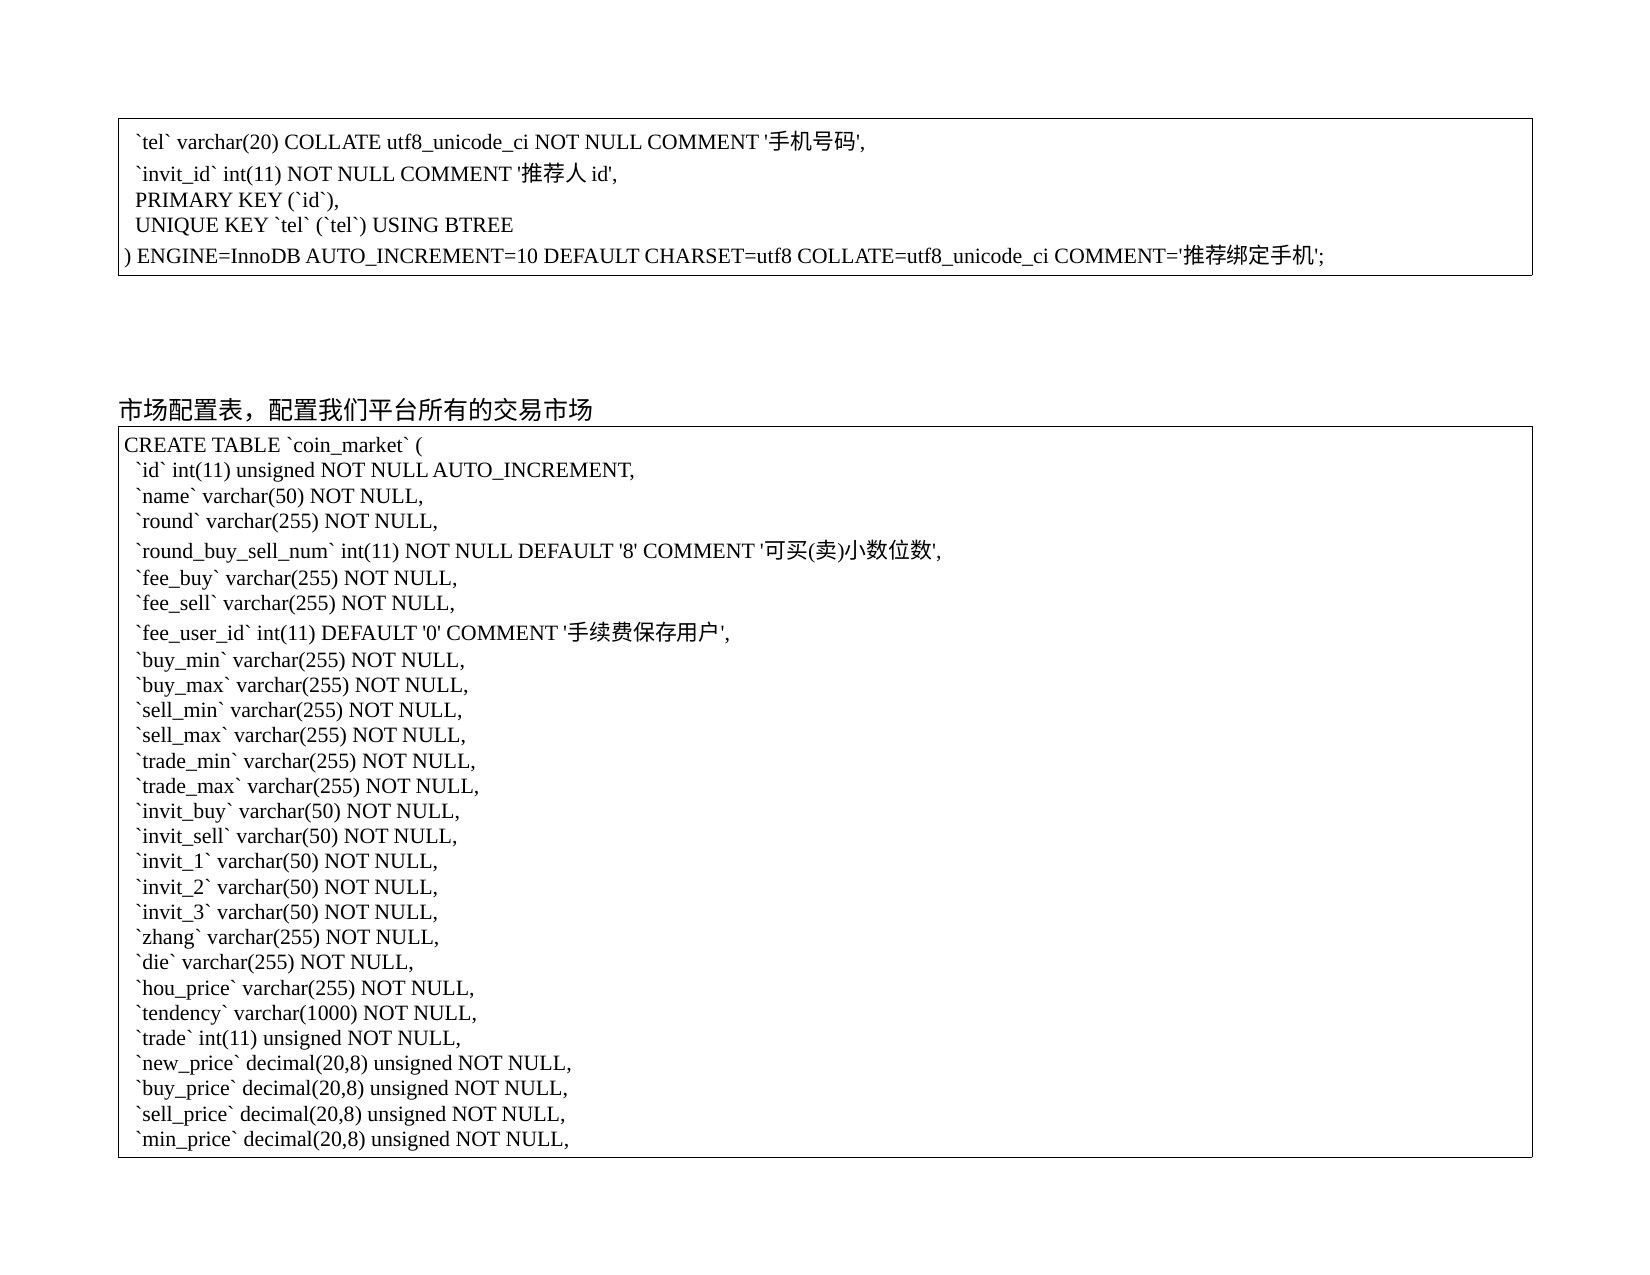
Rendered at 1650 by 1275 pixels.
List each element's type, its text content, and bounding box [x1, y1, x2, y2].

table_header `tel` varchar(20) COLLATE utf8_unicode_ci NOT NULL COMMENT '手机号码', `invit_id` int(11) NOT NULL COMMENT '推荐人id', PRIMARY KEY (`id`), UNIQUE KEY `tel` (`tel`) USING BTREE ) ENGINE=InnoDB AUTO_INCREMENT=10 DEFAULT CHARSET=utf8 COLLATE=utf8_unicode_ci COMMENT='推荐绑定手机'; [119, 119, 1532, 275]
text 市场配置表，配置我们平台所有的交易市场 [118, 390, 1532, 426]
table_header CREATE TABLE `coin_market` ( `id` int(11) unsigned NOT NULL AUTO_INCREMENT, `name` varchar(50) NOT NULL, `round` varchar(255) NOT NULL, `round_buy_sell_num` int(11) NOT NULL DEFAULT '8' COMMENT '可买(卖)小数位数', `fee_buy` varchar(255) NOT NULL, `fee_sell` varchar(255) NOT NULL, `fee_user_id` int(11) DEFAULT '0' COMMENT '手续费保存用户', `buy_min` varchar(255) NOT NULL, `buy_max` varchar(255) NOT NULL, `sell_min` varchar(255) NOT NULL, `sell_max` varchar(255) NOT NULL, `trade_min` varchar(255) NOT NULL, `trade_max` varchar(255) NOT NULL, `invit_buy` varchar(50) NOT NULL, `invit_sell` varchar(50) NOT NULL, `invit_1` varchar(50) NOT NULL, `invit_2` varchar(50) NOT NULL, `invit_3` varchar(50) NOT NULL, `zhang` varchar(255) NOT NULL, `die` varchar(255) NOT NULL, `hou_price` varchar(255) NOT NULL, `tendency` varchar(1000) NOT NULL, `trade` int(11) unsigned NOT NULL, `new_price` decimal(20,8) unsigned NOT NULL, `buy_price` decimal(20,8) unsigned NOT NULL, `sell_price` decimal(20,8) unsigned NOT NULL, `min_price` decimal(20,8) unsigned NOT NULL, [119, 427, 1532, 1157]
